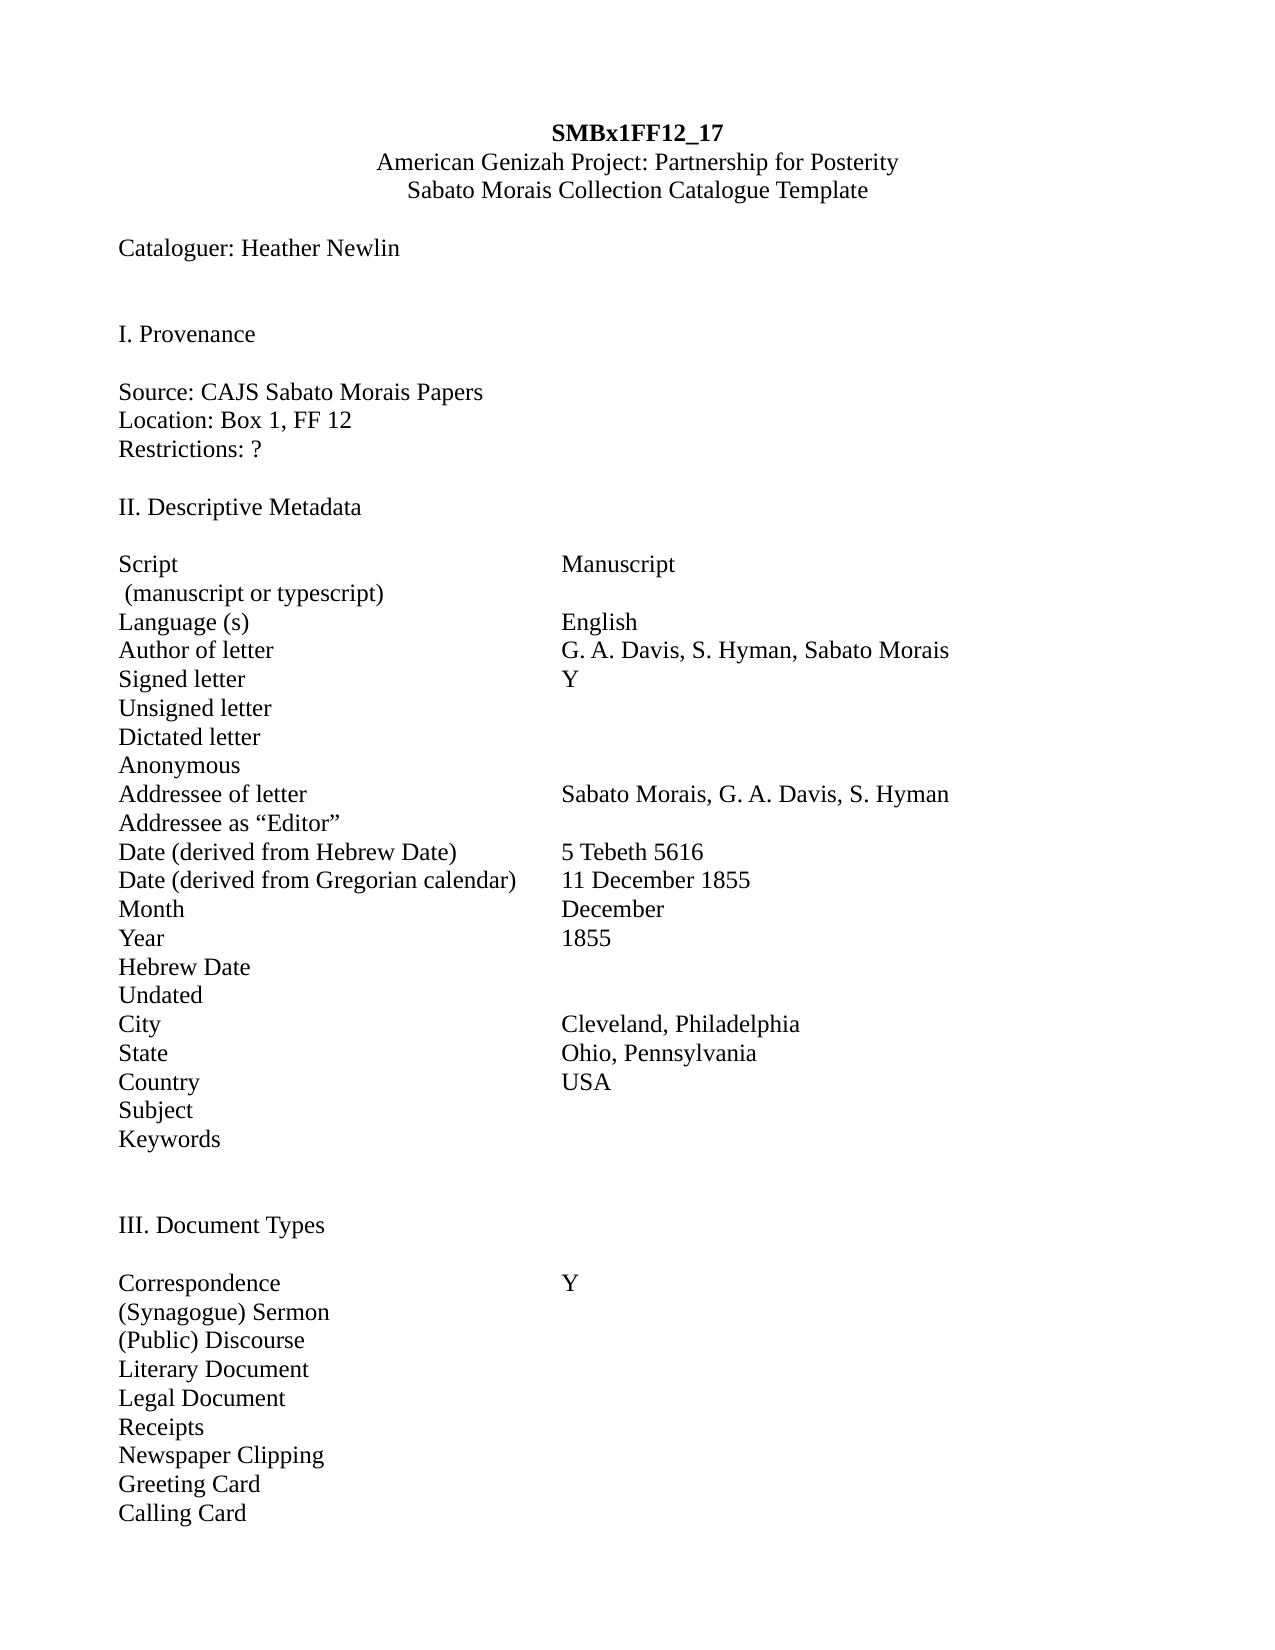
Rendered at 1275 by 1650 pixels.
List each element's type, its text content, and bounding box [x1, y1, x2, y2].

text Addressee as “Editor” [118, 808, 1157, 837]
text Calling Card [118, 1498, 1157, 1527]
text Unsigned letter [118, 693, 1157, 722]
text Keywords [118, 1124, 1157, 1153]
text Addressee of letter Sabato Morais, G. A. Davis, S. Hyman [118, 779, 1157, 808]
text Cataloguer: Heather Newlin [118, 233, 1157, 262]
text SMBx1FF12_17 [118, 118, 1157, 147]
text Country USA [118, 1067, 1157, 1096]
text Legal Document [118, 1383, 1157, 1412]
text Date (derived from Gregorian calendar) 11 December 1855 [118, 866, 1157, 894]
text Greeting Card [118, 1469, 1157, 1498]
text Restrictions: ? [118, 434, 1157, 463]
text Author of letter G. A. Davis, S. Hyman, Sabato Morais [118, 636, 1157, 664]
text Date (derived from Hebrew Date) 5 Tebeth 5616 [118, 837, 1157, 866]
text Source: CAJS Sabato Morais Papers [118, 377, 1157, 406]
text I. Provenance [118, 319, 1157, 348]
text Hebrew Date [118, 952, 1157, 981]
text Correspondence Y [118, 1268, 1157, 1297]
text City Cleveland, Philadelphia [118, 1009, 1157, 1038]
text Month December [118, 894, 1157, 923]
text (manuscript or typescript) [118, 578, 1157, 607]
text III. Document Types [118, 1211, 1157, 1239]
text Script Manuscript [118, 549, 1157, 578]
text Language (s) English [118, 607, 1157, 636]
text State Ohio, Pennsylvania [118, 1038, 1157, 1067]
text Receipts [118, 1412, 1157, 1441]
text Sabato Morais Collection Catalogue Template [118, 176, 1157, 204]
text Signed letter Y [118, 664, 1157, 693]
text (Synagogue) Sermon [118, 1297, 1157, 1326]
text Location: Box 1, FF 12 [118, 406, 1157, 434]
text Dictated letter [118, 722, 1157, 751]
text II. Descriptive Metadata [118, 492, 1157, 521]
text Literary Document [118, 1354, 1157, 1383]
text American Genizah Project: Partnership for Posterity [118, 147, 1157, 176]
text Newspaper Clipping [118, 1441, 1157, 1469]
text Anonymous [118, 751, 1157, 779]
text Year 1855 [118, 923, 1157, 952]
text Subject [118, 1096, 1157, 1124]
text Undated [118, 981, 1157, 1009]
text (Public) Discourse [118, 1326, 1157, 1354]
